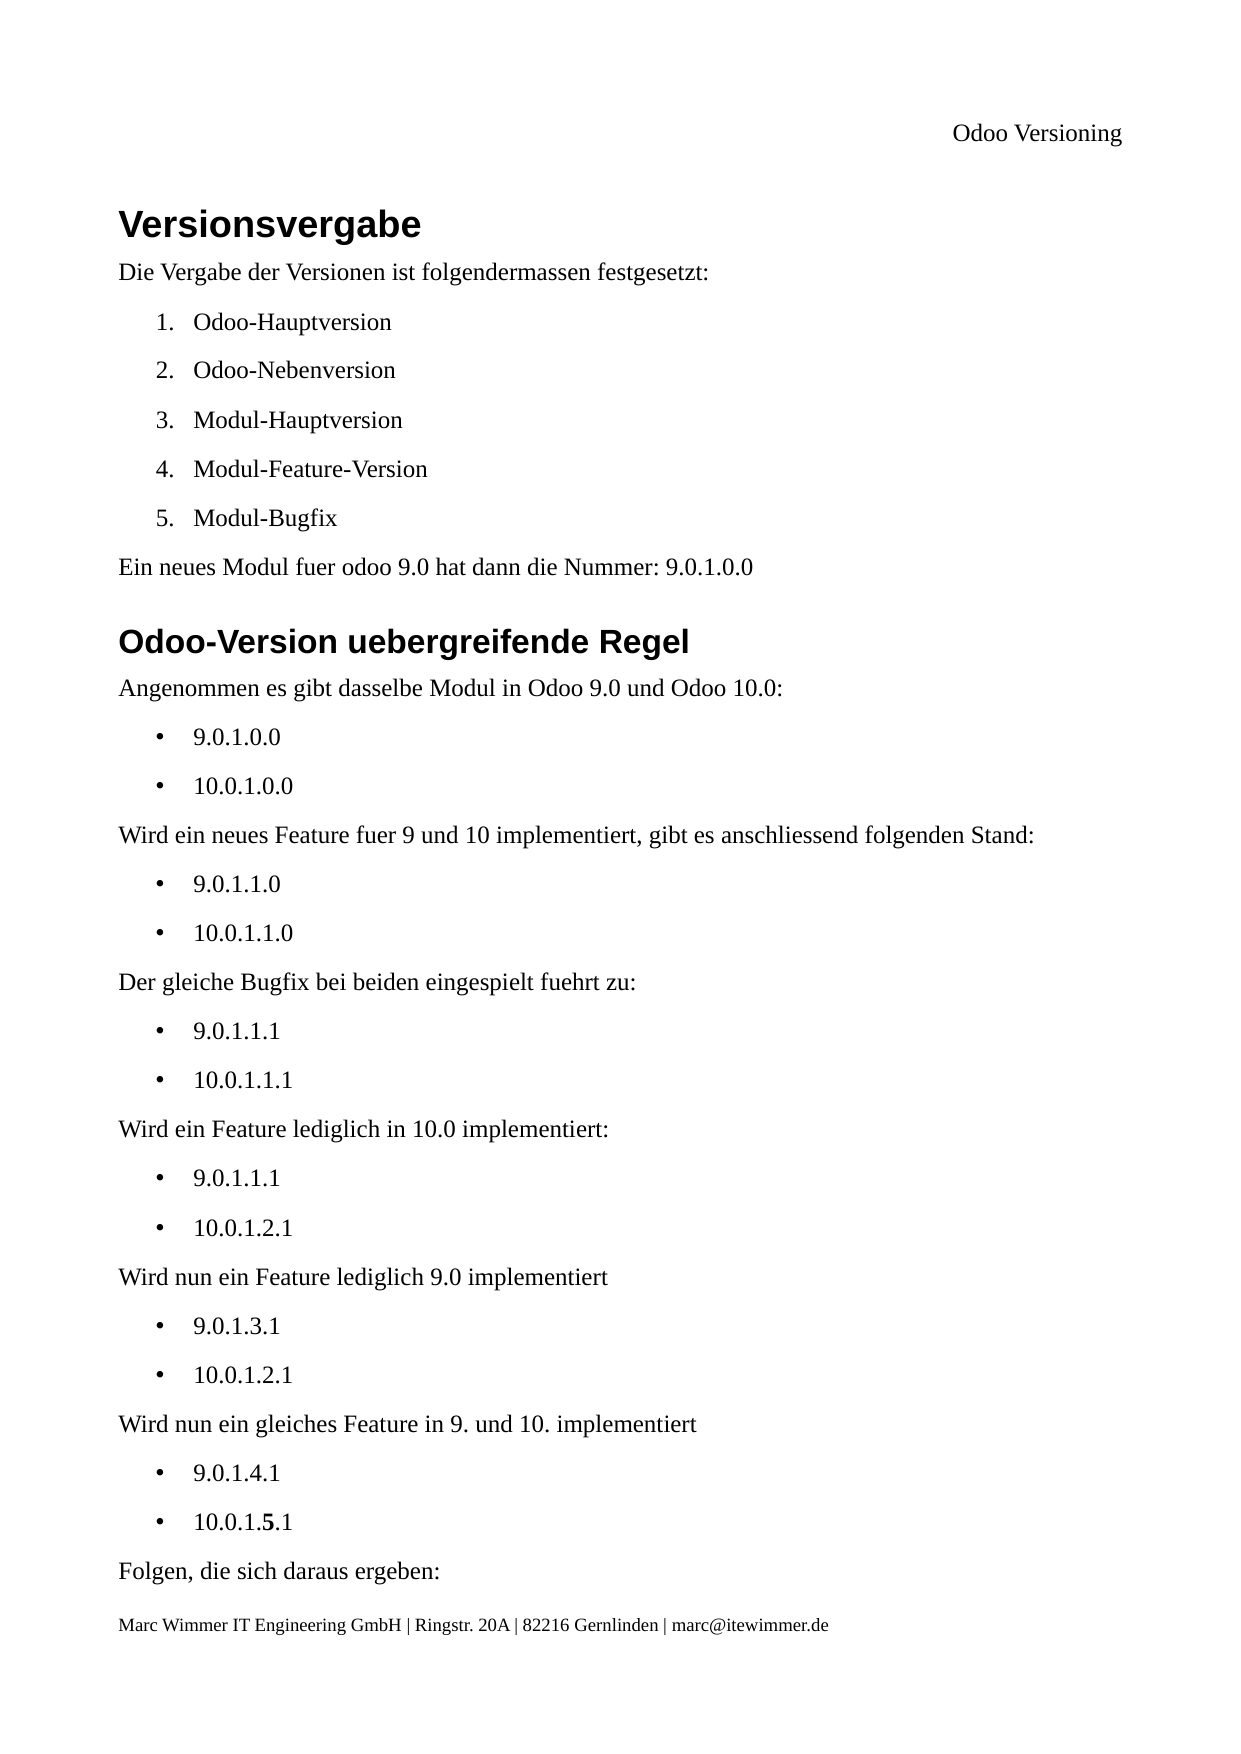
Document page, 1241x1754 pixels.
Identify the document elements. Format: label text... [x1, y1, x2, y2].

list Odoo-Nebenversion [156, 356, 1122, 384]
list 10.0.1.1.1 [156, 1065, 1122, 1094]
text Angenommen es gibt dasselbe Modul in Odoo 9.0 und Odoo 10.0: [118, 673, 1122, 702]
list 10.0.1.2.1 [156, 1360, 1122, 1388]
text Die Vergabe der Versionen ist folgendermassen festgesetzt: [118, 257, 1122, 286]
list 9.0.1.3.1 [156, 1311, 1122, 1339]
list Modul-Hauptversion [156, 405, 1122, 433]
list 9.0.1.0.0 [156, 722, 1122, 751]
list 9.0.1.1.1 [156, 1016, 1122, 1045]
text Wird nun ein Feature lediglich 9.0 implementiert [118, 1262, 1122, 1290]
text Wird nun ein gleiches Feature in 9. und 10. implementiert [118, 1409, 1122, 1438]
subtitle Odoo-Version uebergreifende Regel [118, 622, 1122, 660]
list 9.0.1.1.0 [156, 869, 1122, 898]
list 10.0.1.1.0 [156, 918, 1122, 947]
list 10.0.1.5.1 [156, 1507, 1122, 1536]
list 10.0.1.2.1 [156, 1213, 1122, 1241]
list 9.0.1.4.1 [156, 1458, 1122, 1487]
text Wird ein neues Feature fuer 9 und 10 implementiert, gibt es anschliessend folgenden Stand: [118, 820, 1122, 849]
list Modul-Bugfix [156, 503, 1122, 532]
text Wird ein Feature lediglich in 10.0 implementiert: [118, 1114, 1122, 1143]
list Modul-Feature-Version [156, 454, 1122, 482]
list Odoo-Hauptversion [156, 307, 1122, 335]
text Ein neues Modul fuer odoo 9.0 hat dann die Nummer: 9.0.1.0.0 [118, 552, 1122, 581]
subtitle Versionsvergabe [118, 201, 1122, 245]
list 10.0.1.0.0 [156, 771, 1122, 800]
list 9.0.1.1.1 [156, 1163, 1122, 1192]
text Folgen, die sich daraus ergeben: [118, 1556, 1122, 1585]
text Der gleiche Bugfix bei beiden eingespielt fuehrt zu: [118, 967, 1122, 996]
